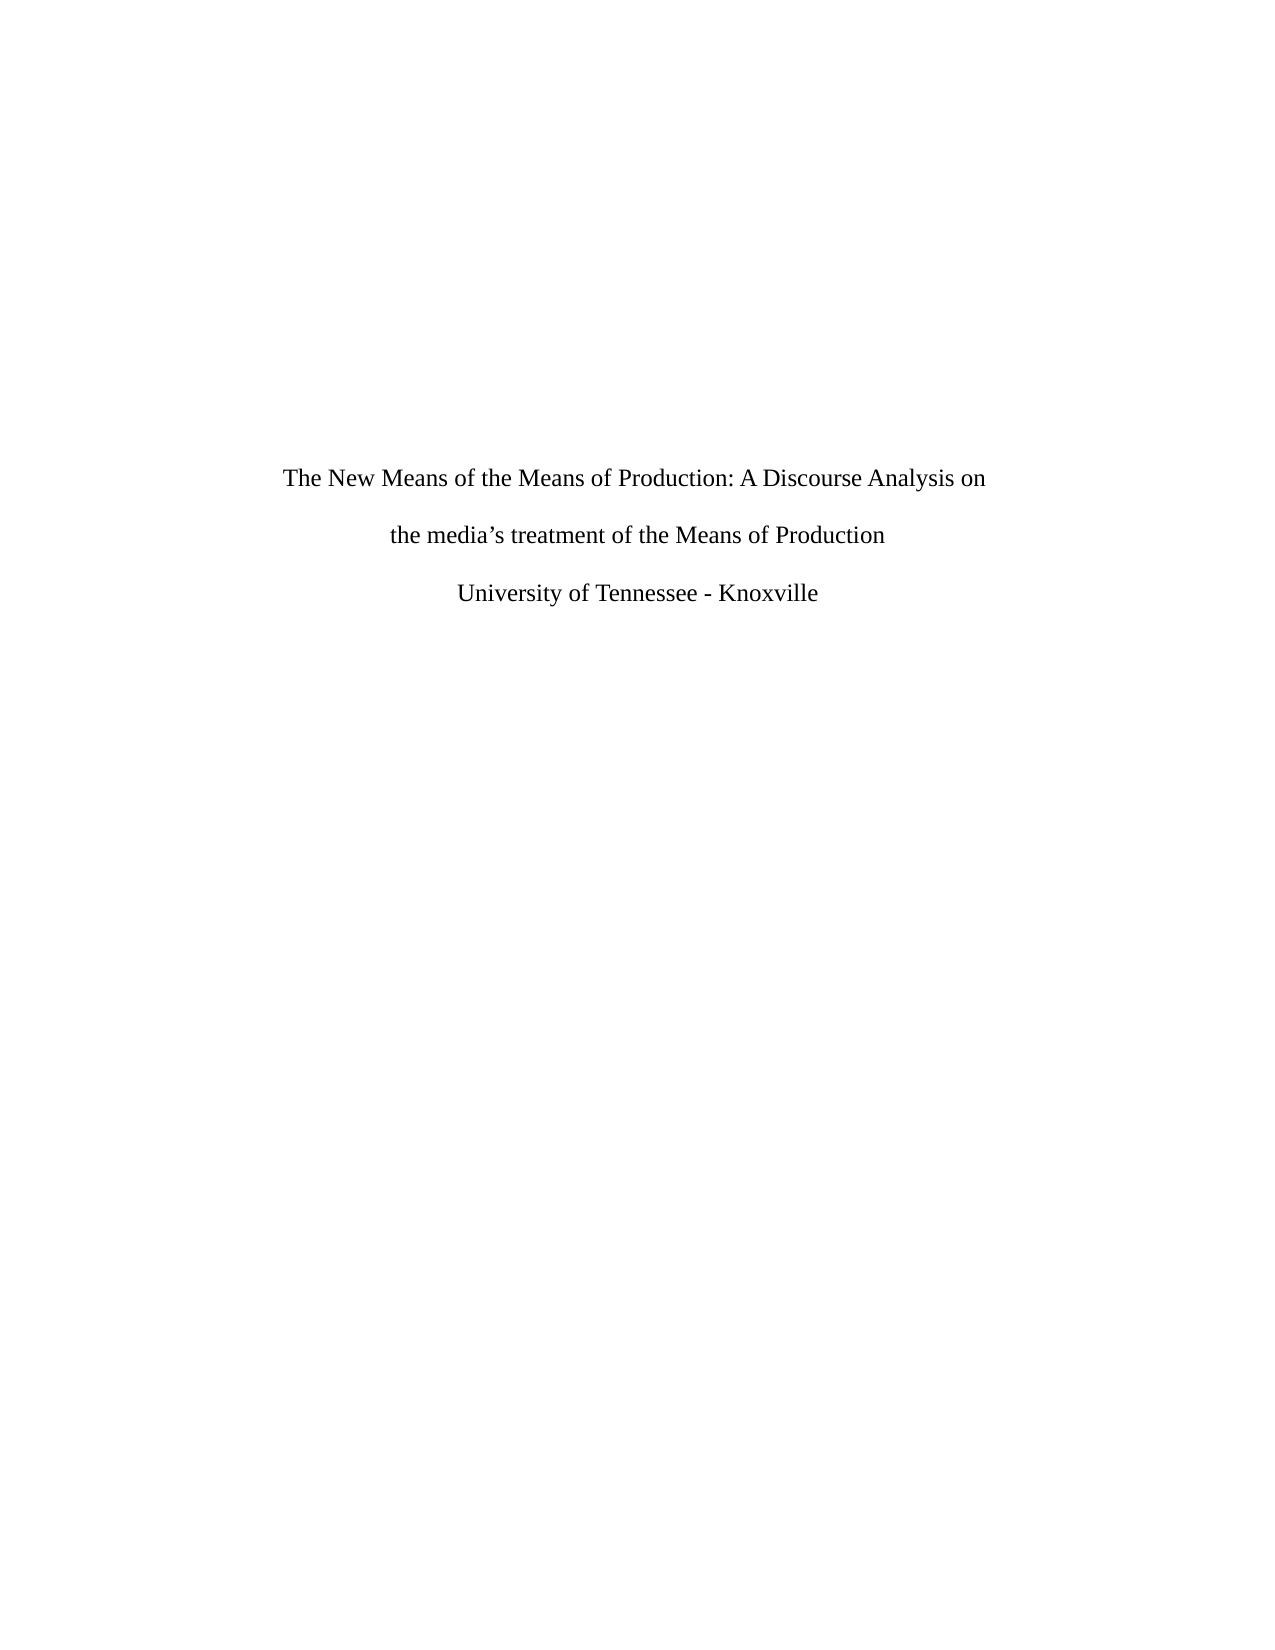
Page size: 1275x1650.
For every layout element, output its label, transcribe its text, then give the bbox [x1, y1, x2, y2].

text The New Means of the Means of Production: A Discourse Analysis on [118, 463, 1157, 492]
text the media’s treatment of the Means of Production [118, 521, 1157, 549]
text University of Tennessee - Knoxville [118, 578, 1157, 607]
